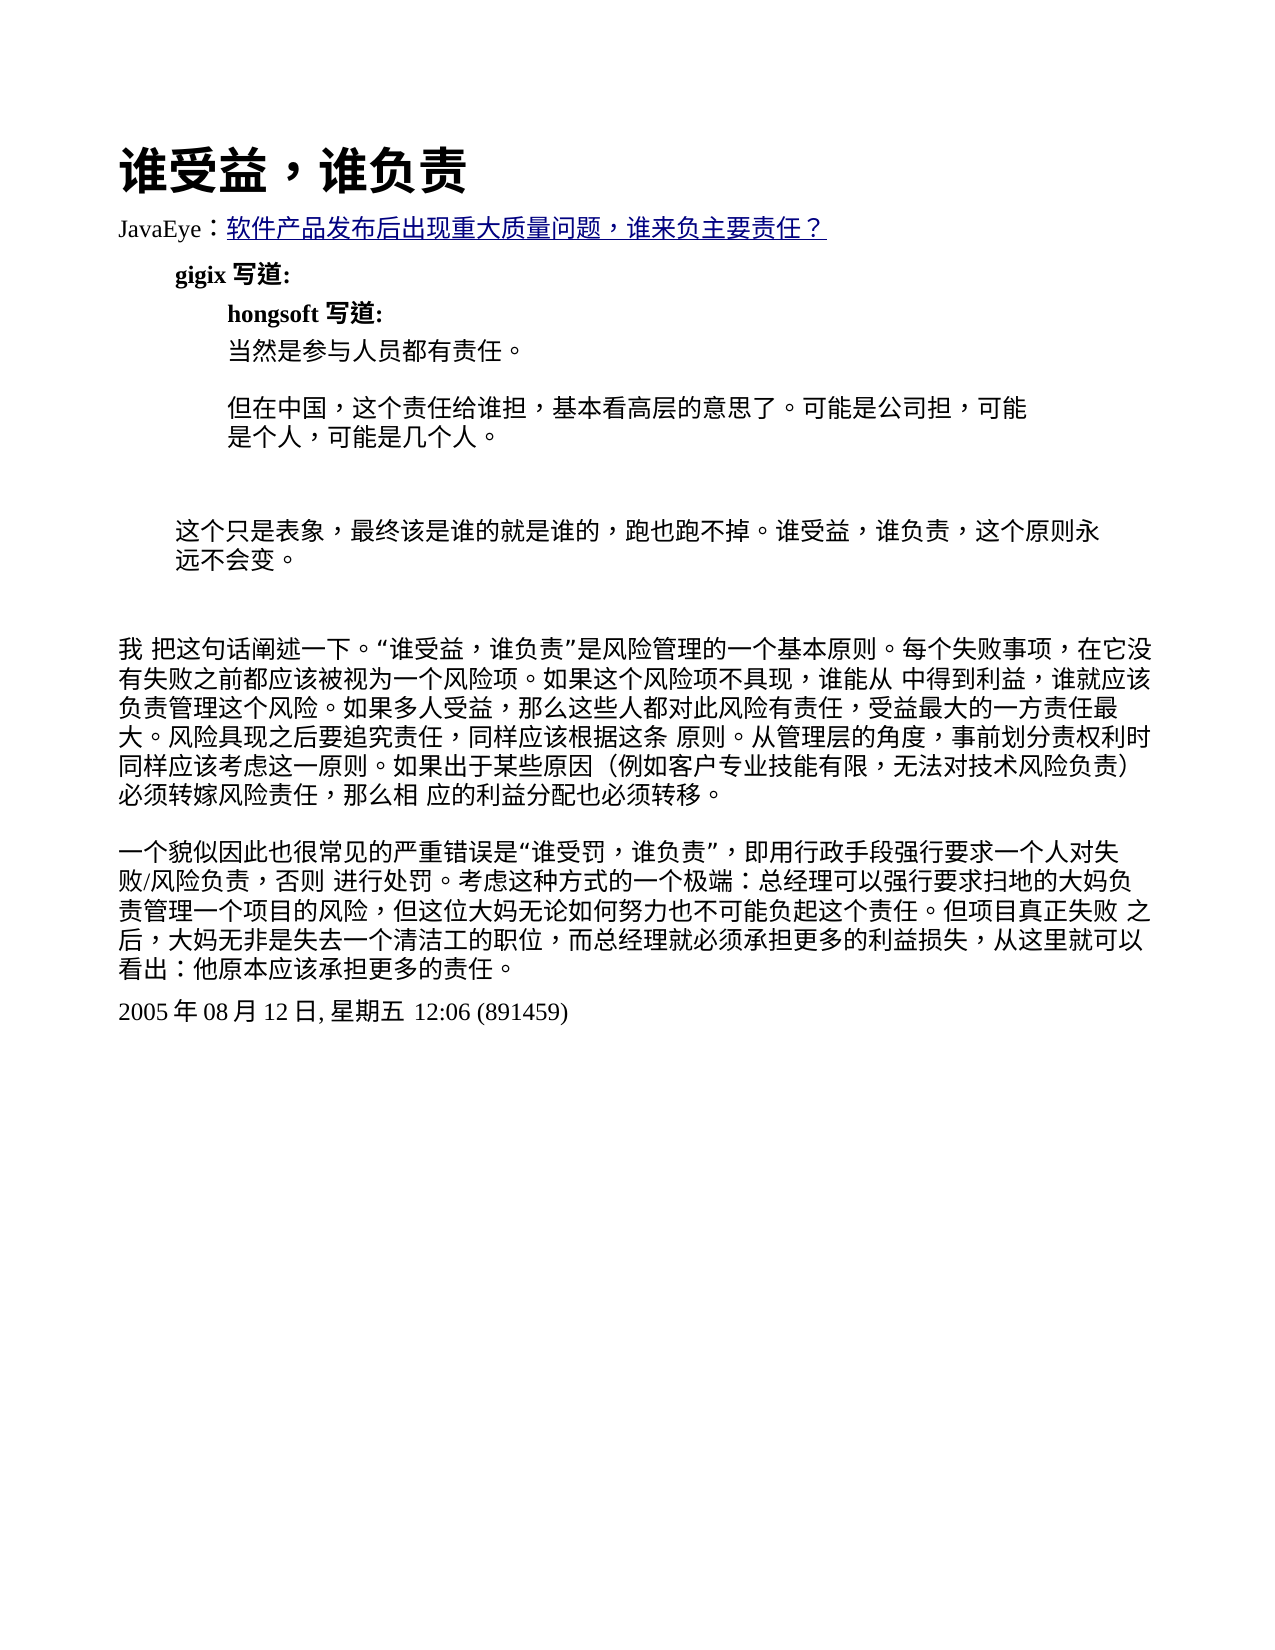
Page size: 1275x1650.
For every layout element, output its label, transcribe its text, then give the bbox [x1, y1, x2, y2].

text JavaEye：软件产品发布后出现重大质量问题，谁来负主要责任？ [118, 214, 1157, 243]
text 我 把这句话阐述一下。“谁受益，谁负责”是风险管理的一个基本原则。每个失败事项，在它没有失败之前都应该被视为一个风险项。如果这个风险项不具现，谁能从 中得到利益，谁就应该负责管理这个风险。如果多人受益，那么这些人都对此风险有责任，受益最大的一方责任最大。风险具现之后要追究责任，同样应该根据这条 原则。从管理层的角度，事前划分责权利时同样应该考虑这一原则。如果出于某些原因（例如客户专业技能有限，无法对技术风险负责）必须转嫁风险责任，那么相 应的利益分配也必须转移。 一个貌似因此也很常见的严重错误是“谁受罚，谁负责”，即用行政手段强行要求一个人对失败/风险负责，否则 进行处罚。考虑这种方式的一个极端：总经理可以强行要求扫地的大妈负责管理一个项目的风险，但这位大妈无论如何努力也不可能负起这个责任。但项目真正失败 之后，大妈无非是失去一个清洁工的职位，而总经理就必须承担更多的利益损失，从这里就可以看出：他原本应该承担更多的责任。 [118, 580, 1157, 984]
table_cell 当然是参与人员都有责任。 但在中国，这个责任给谁担，基本看高层的意思了。可能是公司担，可能是个人，可能是几个人。 [223, 333, 1052, 457]
table_header hongsoft 写道: [223, 294, 1052, 333]
subtitle 谁受益，谁负责 [118, 143, 1157, 201]
table_cell [1053, 294, 1105, 457]
text 2005年08月12日, 星期五 12:06 (891459) [118, 997, 1157, 1026]
table_cell [170, 294, 222, 457]
table_header gigix 写道: [170, 256, 1105, 294]
table_cell 这个只是表象，最终该是谁的就是谁的，跑也跑不掉。谁受益，谁负责，这个原则永远不会变。 [170, 457, 1105, 580]
